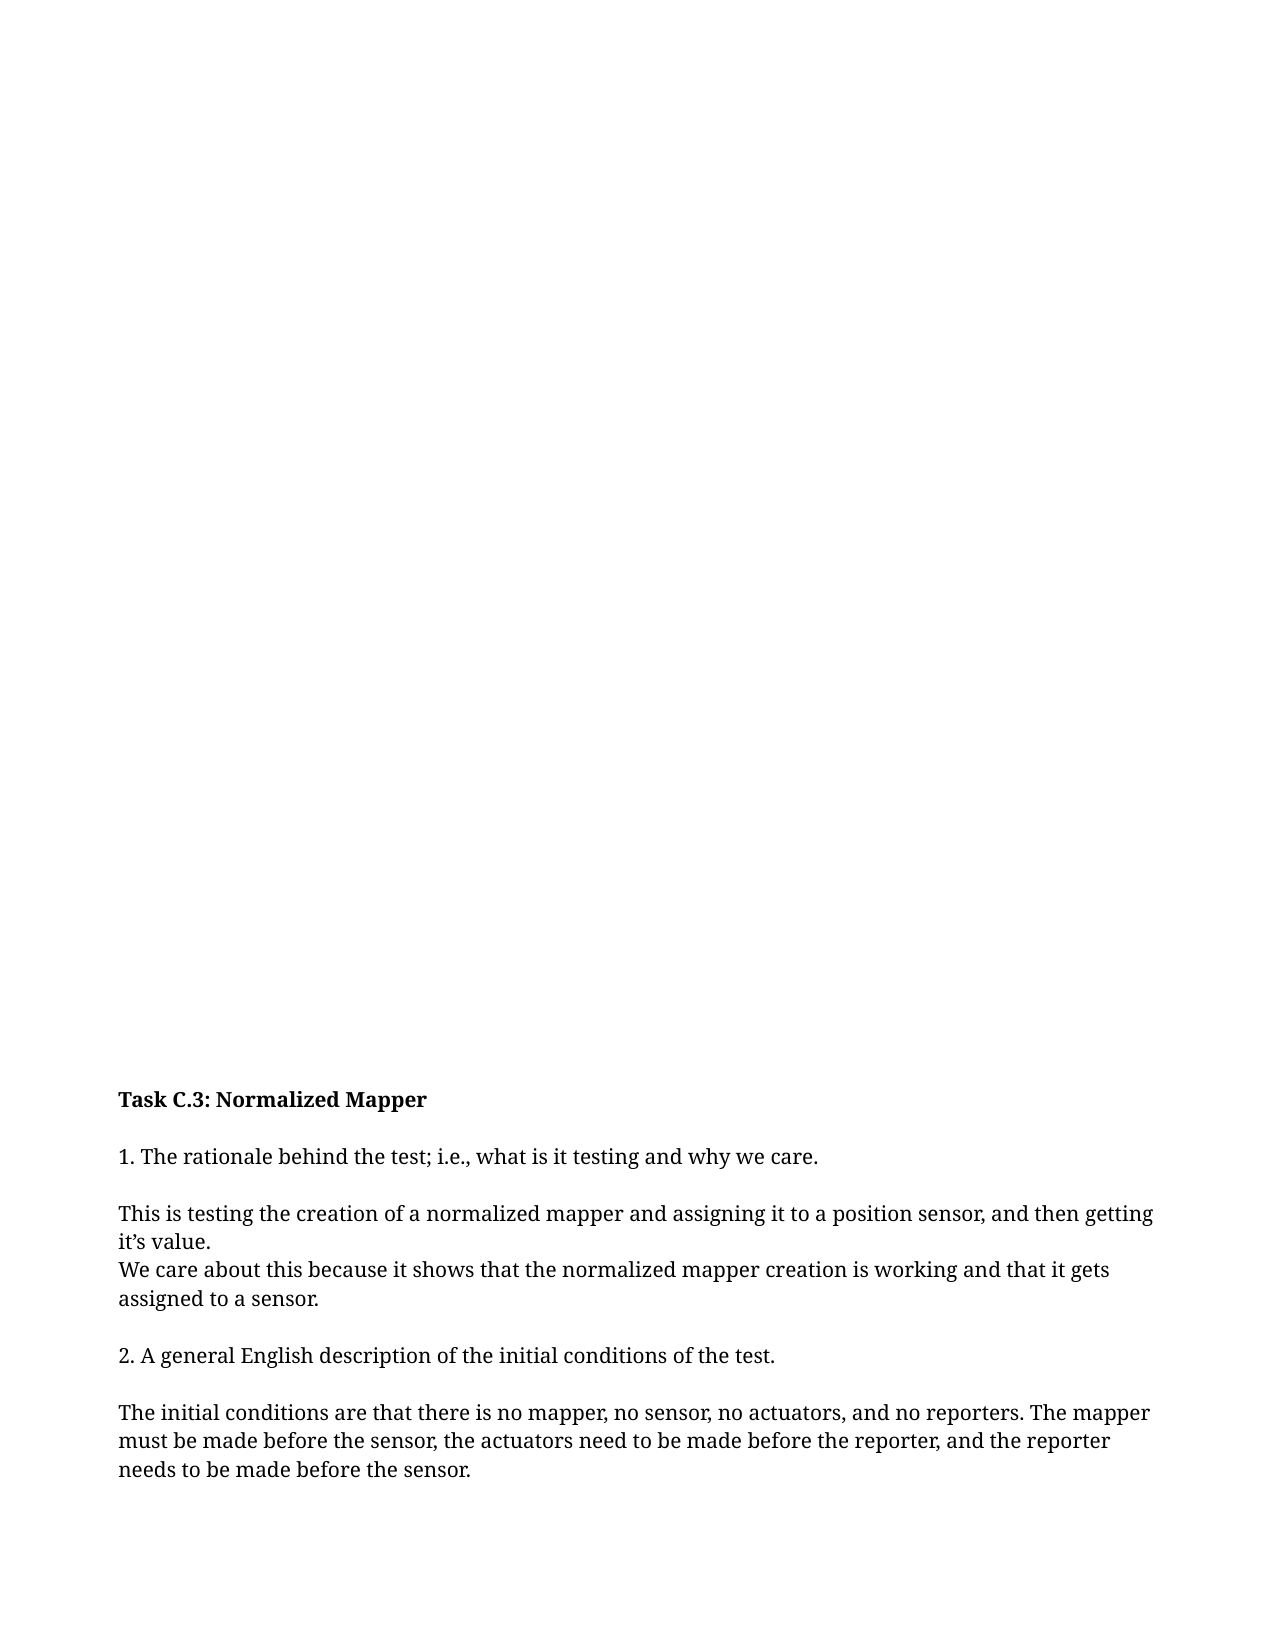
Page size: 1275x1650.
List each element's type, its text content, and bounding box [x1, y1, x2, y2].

text We care about this because it shows that the normalized mapper creation is working and that it gets assigned to a sensor. [118, 1256, 1157, 1312]
text The initial conditions are that there is no mapper, no sensor, no actuators, and no reporters. The mapper must be made before the sensor, the actuators need to be made before the reporter, and the reporter needs to be made before the sensor. [118, 1398, 1157, 1483]
text 1. The rationale behind the test; i.e., what is it testing and why we care. [118, 1142, 1157, 1170]
text Task C.3: Normalized Mapper [118, 1085, 1157, 1113]
text 2. A general English description of the initial conditions of the test. [118, 1341, 1157, 1369]
text This is testing the creation of a normalized mapper and assigning it to a position sensor, and then getting it’s value. [118, 1199, 1157, 1256]
